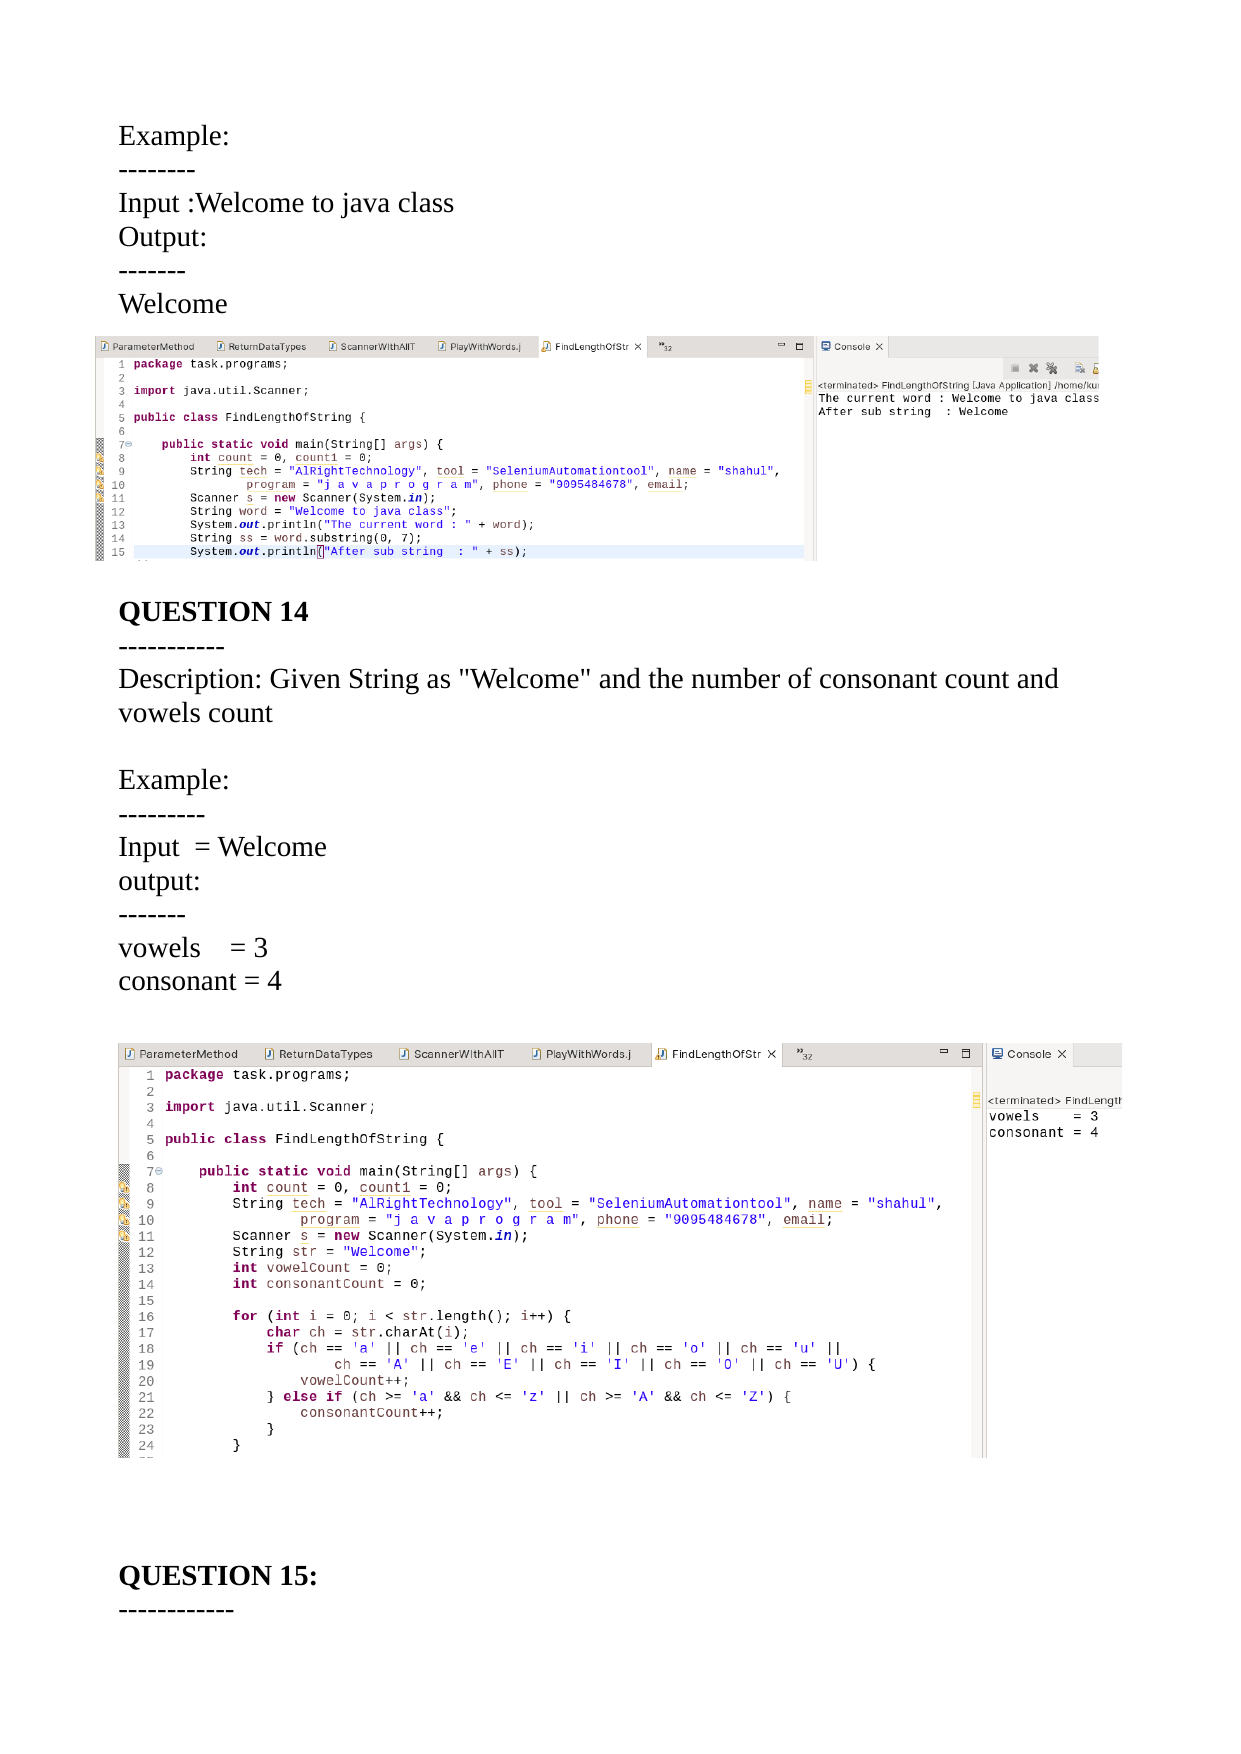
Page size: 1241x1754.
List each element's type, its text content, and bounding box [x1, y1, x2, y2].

text QUESTION 15: [118, 1458, 1122, 1592]
text vowels = 3 [118, 930, 1122, 963]
picture [94, 336, 1099, 561]
picture [118, 1043, 1123, 1458]
text Input = Welcome [118, 829, 1122, 863]
text ------------ [118, 1592, 1122, 1625]
text QUESTION 14 [118, 319, 1122, 628]
text ------- Welcome [118, 252, 1122, 319]
text Input :Welcome to java class [118, 185, 1122, 219]
text ----------- [118, 628, 1122, 662]
text output: [118, 863, 1122, 896]
text -------- [118, 152, 1122, 185]
text Description: Given String as "Welcome" and the number of consonant count and vowels count [118, 662, 1122, 729]
text --------- [118, 796, 1122, 829]
text Example: [118, 762, 1122, 796]
text Output: [118, 219, 1122, 252]
text consonant = 4 [118, 963, 1122, 1043]
text Example: [118, 118, 1122, 152]
text ------- [118, 896, 1122, 930]
